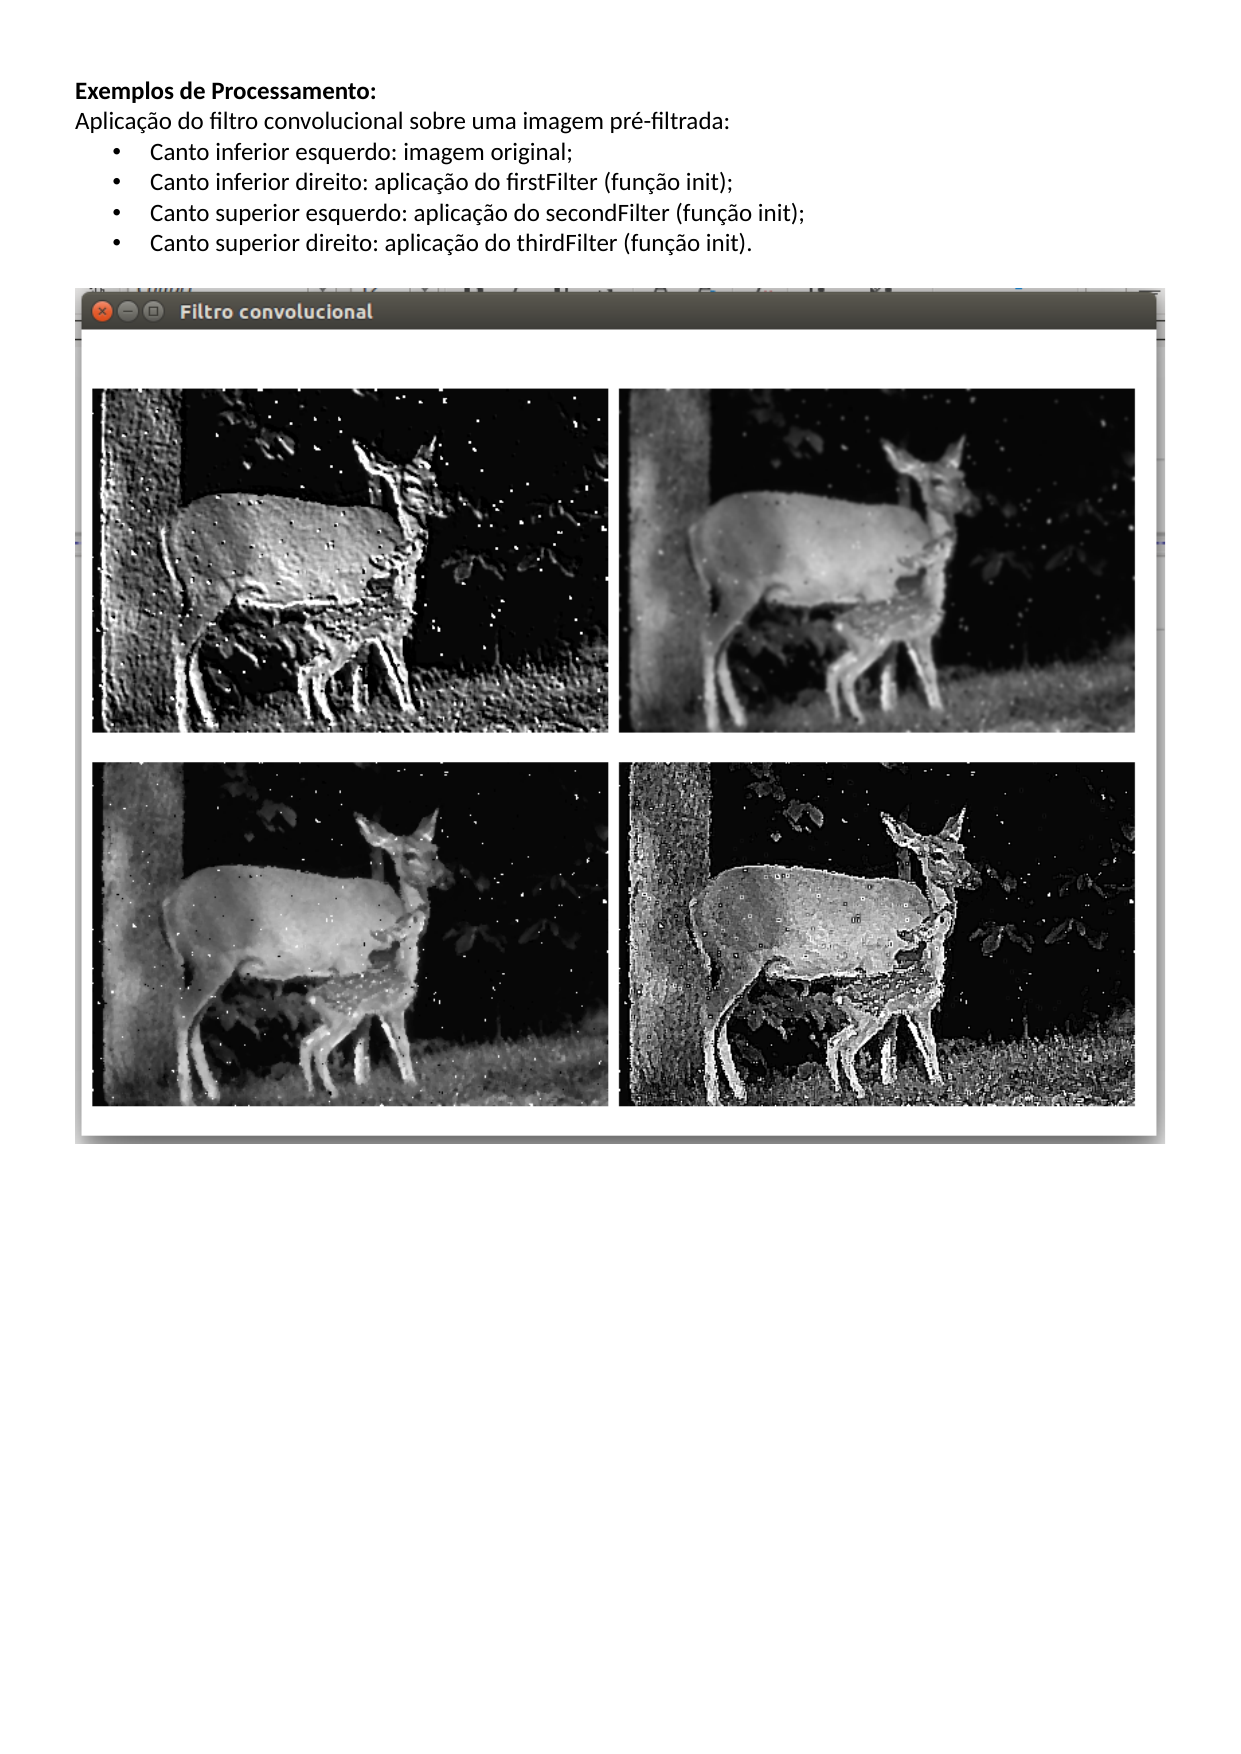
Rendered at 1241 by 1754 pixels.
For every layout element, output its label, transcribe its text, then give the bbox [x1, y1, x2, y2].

list Canto superior direito: aplicação do thirdFilter (função init). [112, 228, 1165, 258]
text Aplicação do filtro convolucional sobre uma imagem pré-filtrada: [75, 106, 1165, 136]
list Canto superior esquerdo: aplicação do secondFilter (função init); [112, 197, 1165, 228]
list Canto inferior direito: aplicação do firstFilter (função init); [112, 167, 1165, 197]
list Canto inferior esquerdo: imagem original; [112, 136, 1165, 167]
text Exemplos de Processamento: [75, 75, 1165, 106]
picture [75, 288, 1166, 1144]
